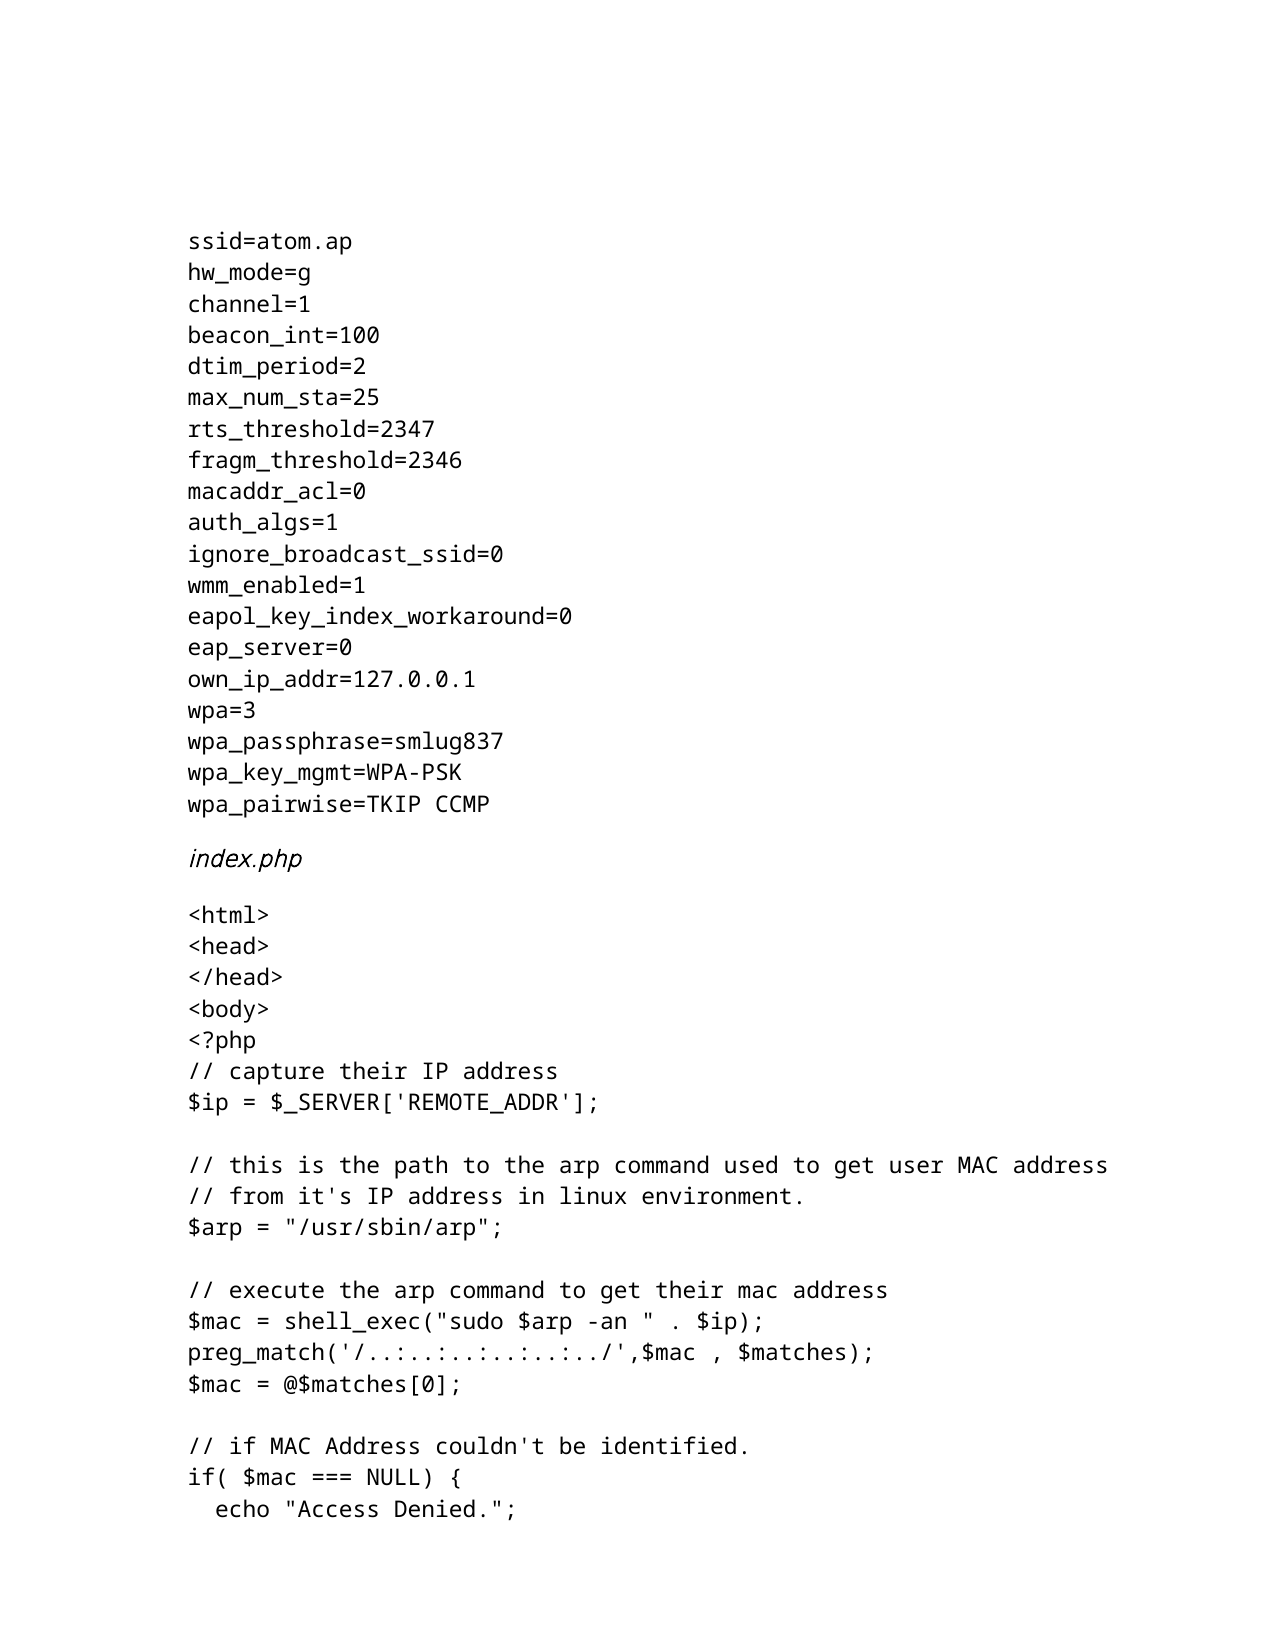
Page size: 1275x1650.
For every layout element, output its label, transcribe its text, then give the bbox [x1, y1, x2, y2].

text wmm_enabled=1 [187, 569, 1156, 600]
text $mac = shell_exec("sudo $arp -an " . $ip); [187, 1305, 1156, 1336]
text <?php [187, 1024, 1156, 1055]
text eapol_key_index_workaround=0 [187, 600, 1156, 631]
text beacon_int=100 [187, 319, 1156, 350]
text max_num_sta=25 [187, 381, 1156, 412]
text rts_threshold=2347 [187, 412, 1156, 444]
text channel=1 [187, 287, 1156, 319]
text // execute the arp command to get their mac address [187, 1274, 1156, 1305]
text echo "Access Denied."; [187, 1492, 1156, 1524]
text fragm_threshold=2346 [187, 444, 1156, 475]
text index.php [187, 845, 1156, 872]
text hw_mode=g [187, 256, 1156, 287]
text // if MAC Address couldn't be identified. [187, 1430, 1156, 1461]
text // this is the path to the arp command used to get user MAC address [187, 1149, 1156, 1180]
text wpa=3 [187, 694, 1156, 725]
text auth_algs=1 [187, 506, 1156, 537]
text wpa_key_mgmt=WPA-PSK [187, 756, 1156, 787]
text ssid=atom.ap [187, 225, 1156, 256]
text <html> [187, 899, 1156, 930]
text $mac = @$matches[0]; [187, 1367, 1156, 1399]
text <head> [187, 930, 1156, 961]
text $ip = $_SERVER['REMOTE_ADDR']; [187, 1086, 1156, 1117]
text </head> [187, 961, 1156, 992]
text $arp = "/usr/sbin/arp"; [187, 1211, 1156, 1242]
text own_ip_addr=127.0.0.1 [187, 662, 1156, 694]
text preg_match('/..:..:..:..:..:../',$mac , $matches); [187, 1336, 1156, 1367]
text // from it's IP address in linux environment. [187, 1180, 1156, 1211]
text wpa_pairwise=TKIP CCMP [187, 787, 1156, 819]
text dtim_period=2 [187, 350, 1156, 381]
text if( $mac === NULL) { [187, 1461, 1156, 1492]
text <body> [187, 992, 1156, 1024]
text eap_server=0 [187, 631, 1156, 662]
text wpa_passphrase=smlug837 [187, 725, 1156, 756]
text macaddr_acl=0 [187, 475, 1156, 506]
text // capture their IP address [187, 1055, 1156, 1086]
text ignore_broadcast_ssid=0 [187, 537, 1156, 569]
